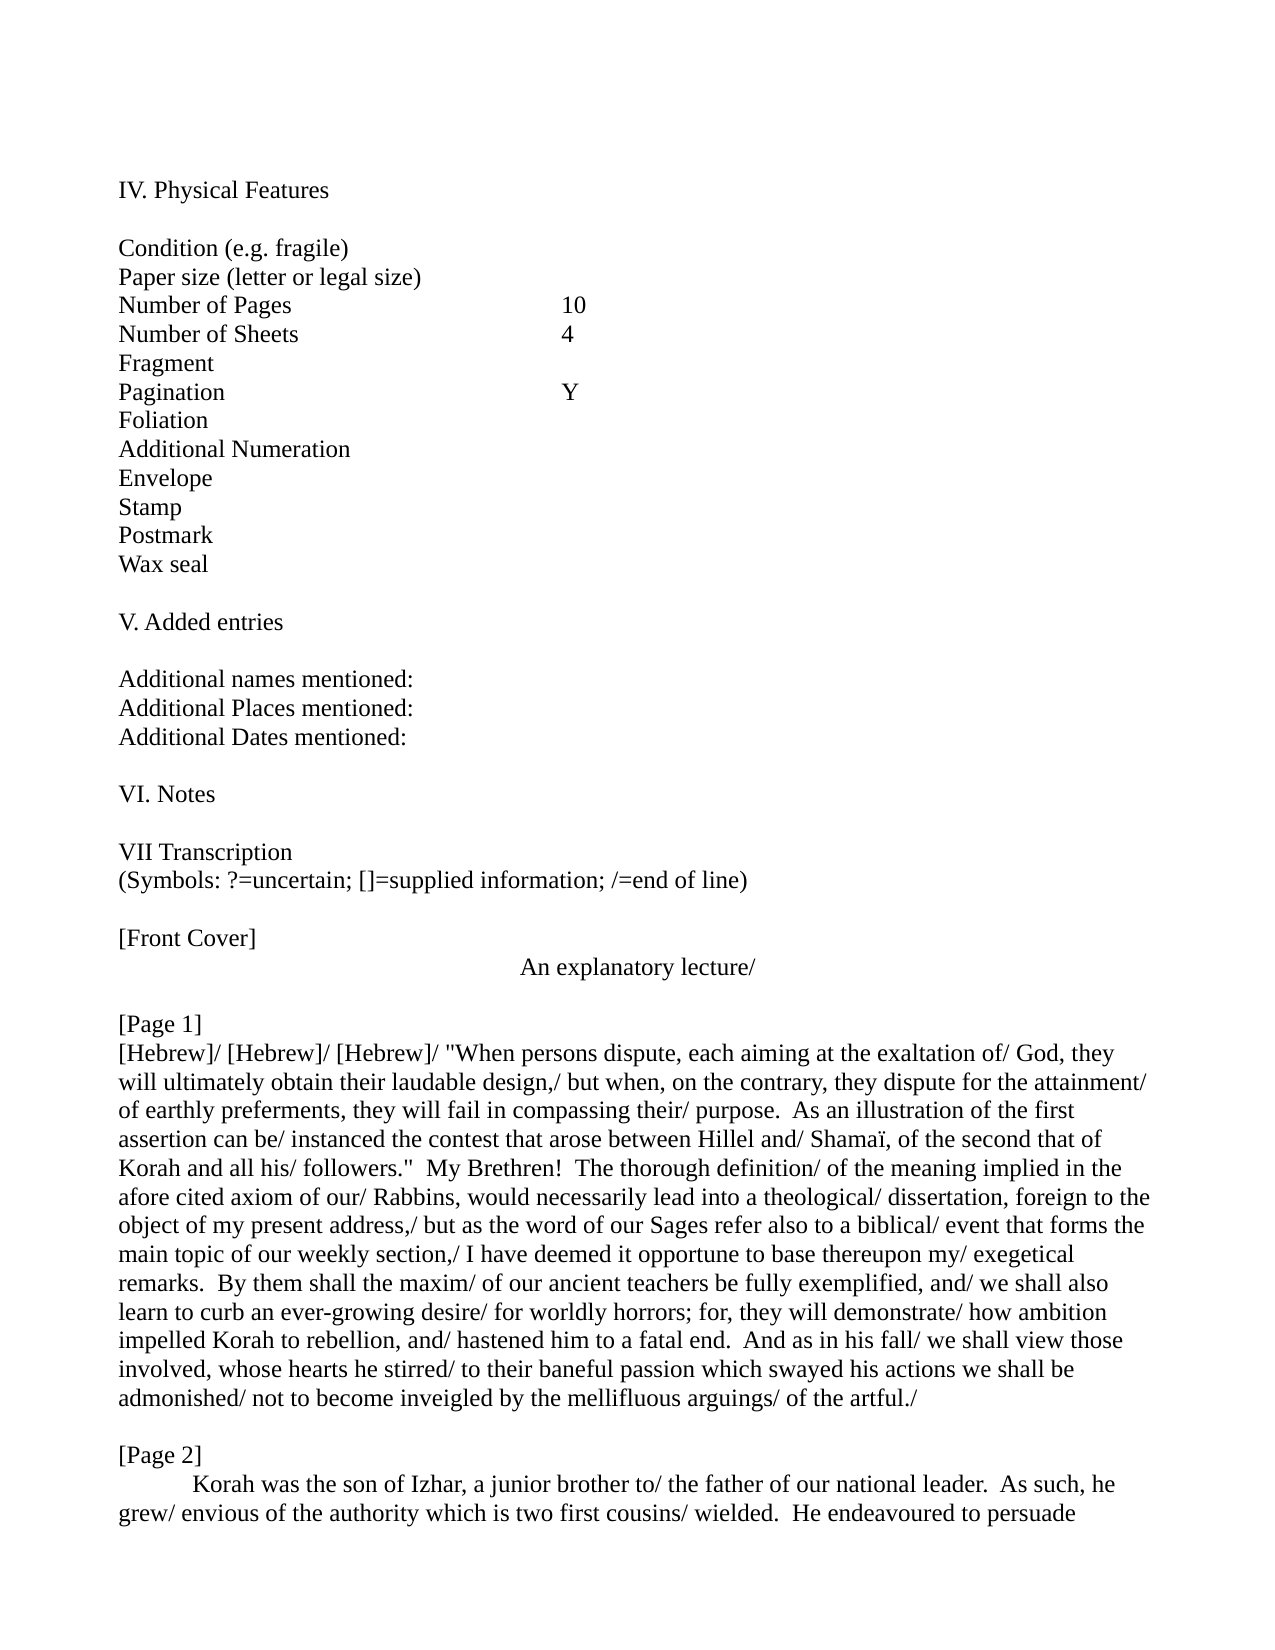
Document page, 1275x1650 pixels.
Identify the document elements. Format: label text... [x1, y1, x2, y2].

text An explanatory lecture/ [118, 952, 1157, 981]
text Additional Places mentioned: [118, 693, 1157, 722]
text Foliation [118, 406, 1157, 434]
text Korah was the son of Izhar, a junior brother to/ the father of our national leader. As such, he grew/ envious of the authority which is two first cousins/ wielded. He endeavoured to persuade [118, 1469, 1157, 1527]
text Additional Dates mentioned: [118, 722, 1157, 751]
text Additional names mentioned: [118, 664, 1157, 693]
text IV. Physical Features [118, 176, 1157, 204]
text VII Transcription [118, 837, 1157, 866]
text Stamp [118, 492, 1157, 521]
text Number of Sheets 4 [118, 319, 1157, 348]
text (Symbols: ?=uncertain; []=supplied information; /=end of line) [118, 866, 1157, 894]
text [Page 2] [118, 1441, 1157, 1469]
text Number of Pages 10 [118, 291, 1157, 319]
text Fragment [118, 348, 1157, 377]
text Condition (e.g. fragile) [118, 233, 1157, 262]
text V. Added entries [118, 607, 1157, 636]
text Pagination Y [118, 377, 1157, 406]
text [Hebrew]/ [Hebrew]/ [Hebrew]/ "When persons dispute, each aiming at the exaltation of/ God, they will ultimately obtain their laudable design,/ but when, on the contrary, they dispute for the attainment/ of earthly preferments, they will fail in compassing their/ purpose. As an illustration of the first assertion can be/ instanced the contest that arose between Hillel and/ Shamaï, of the second that of Korah and all his/ followers." My Brethren! The thorough definition/ of the meaning implied in the afore cited axiom of our/ Rabbins, would necessarily lead into a theological/ dissertation, foreign to the object of my present address,/ but as the word of our Sages refer also to a biblical/ event that forms the main topic of our weekly section,/ I have deemed it opportune to base thereupon my/ exegetical remarks. By them shall the maxim/ of our ancient teachers be fully exemplified, and/ we shall also learn to curb an ever-growing desire/ for worldly horrors; for, they will demonstrate/ how ambition impelled Korah to rebellion, and/ hastened him to a fatal end. And as in his fall/ we shall view those involved, whose hearts he stirred/ to their baneful passion which swayed his actions we shall be admonished/ not to become inveigled by the mellifluous arguings/ of the artful./ [118, 1038, 1157, 1412]
text Paper size (letter or legal size) [118, 262, 1157, 291]
text Additional Numeration [118, 434, 1157, 463]
text Wax seal [118, 549, 1157, 578]
text Postma rk [118, 521, 1157, 549]
text VI. Notes [118, 779, 1157, 808]
text Envelope [118, 463, 1157, 492]
text [Front Cover] [118, 923, 1157, 952]
text [Page 1] [118, 1009, 1157, 1038]
